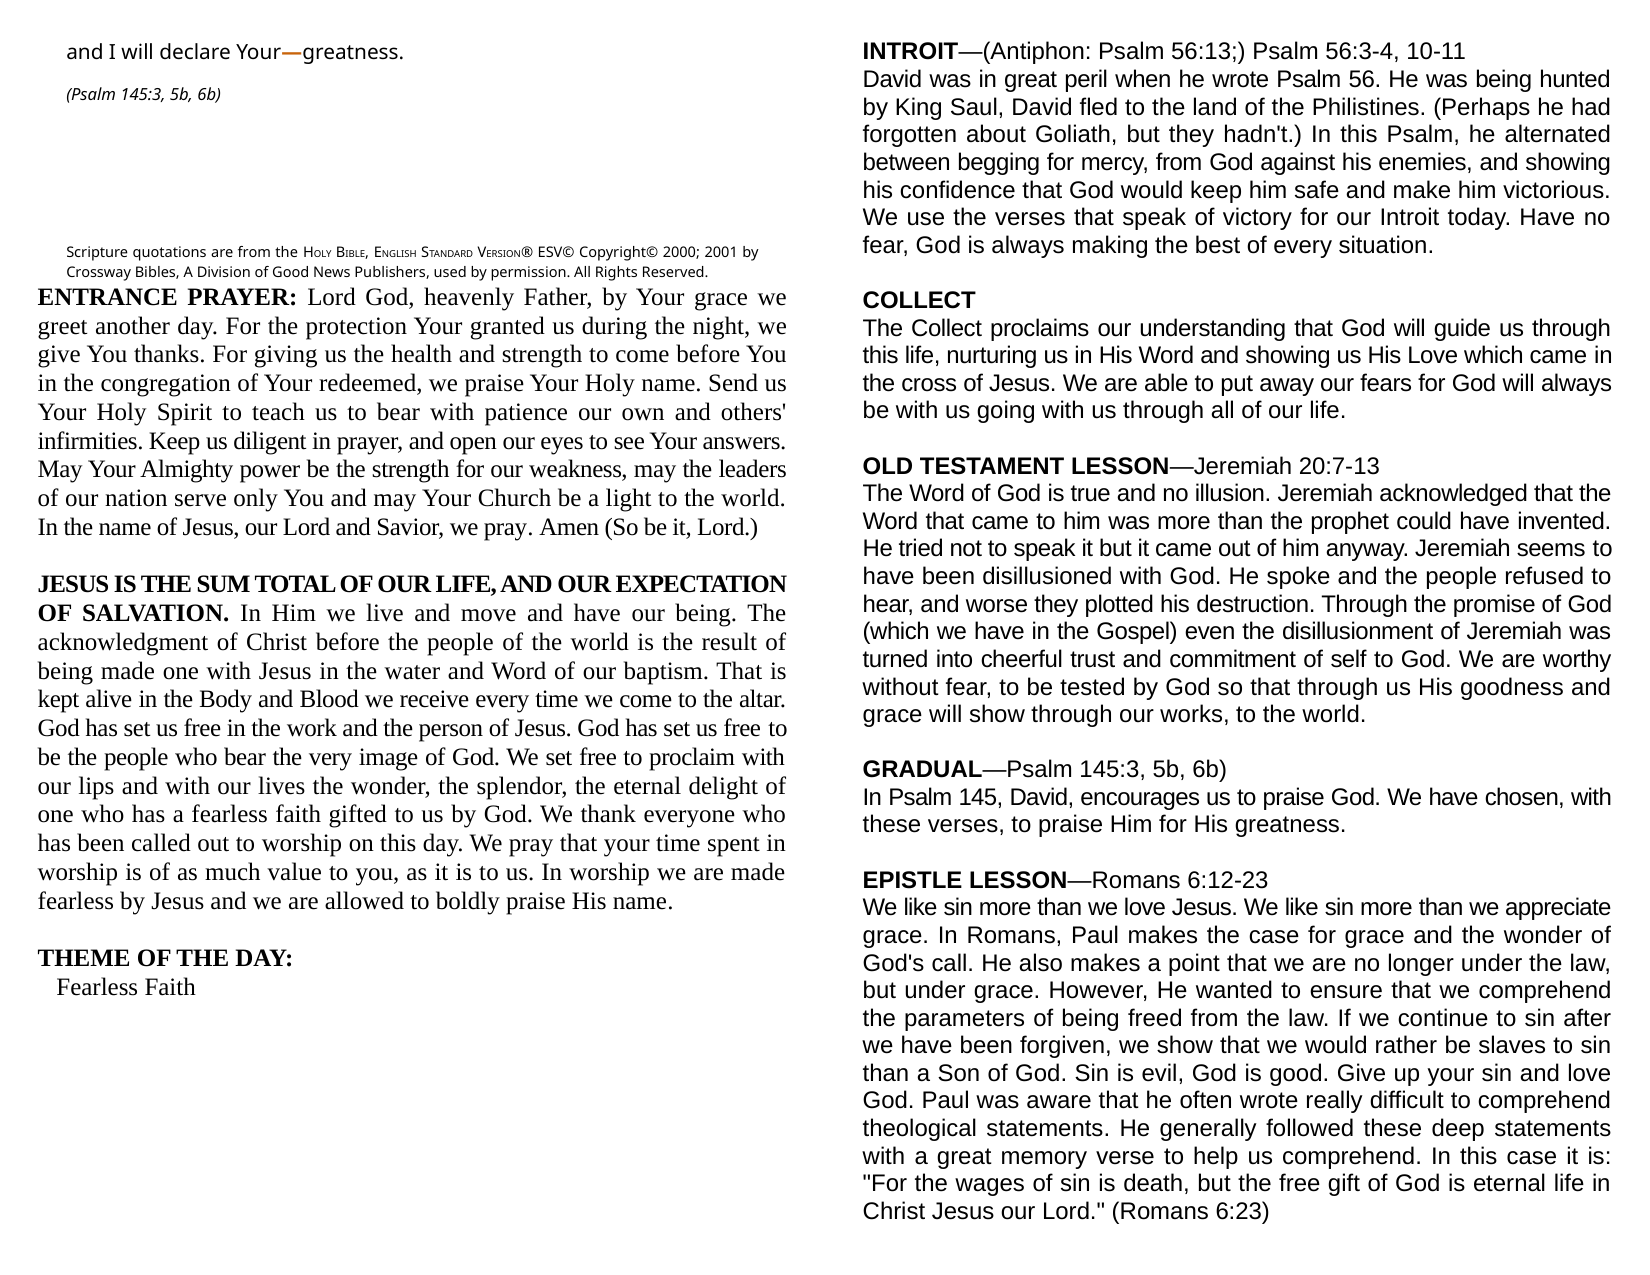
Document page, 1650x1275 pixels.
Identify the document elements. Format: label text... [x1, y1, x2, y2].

text The Word of God is true and no illusion. Jeremiah acknowledged that the Word that came to him was more than the prophet could have invented. He tried not to speak it but it came out of him anyway. Jeremiah seems to have been disillusioned with God. He spoke and the people refused to hear, and worse they plotted his destruction. Through the promise of God (which we have in the Gospel) even the disillusionment of Jeremiah was turned into cheerful trust and commitment of self to God. We are worthy without fear, to be tested by God so that through us His goodness and grace will show through our works, to the world. [862, 479, 1612, 728]
text The Collect proclaims our understanding that God will guide us through this life, nurturing us in His Word and showing us His Love which came in the cross of Jesus. We are able to put away our fears for God will always be with us going with us through all of our life. [862, 313, 1612, 424]
text INTROIT—(Antiphon: Psalm 56:13;) Psalm 56:3-4, 10-11 [862, 37, 1612, 65]
text GRADUAL—Psalm 145:3, 5b, 6b) [862, 755, 1612, 783]
text OLD TESTAMENT LESSON—Jeremiah 20:7-13 [862, 452, 1612, 479]
text and I will declare Your—greatness. [66, 37, 787, 66]
text ENTRANCE PRAYER: Lord God, heavenly Father, by Your grace we greet another day. For the protection Your granted us during the night, we give You thanks. For giving us the health and strength to come before You in the congregation of Your redeemed, we praise Your Holy name. Send us Your Holy Spirit to teach us to bear with patience our own and others' infirmities. Keep us diligent in prayer, and open our eyes to see Your answers. May Your Almighty power be the strength for our weakness, may the leaders of our nation serve only You and may Your Church be a light to the world. In the name of Jesus, our Lord and Savior, we pray. Amen (So be it, Lord.) [37, 282, 787, 541]
text EPISTLE LESSON—Romans 6:12-23 [862, 866, 1612, 893]
text THEME OF THE DAY: [37, 943, 787, 972]
text JESUS IS THE SUM TOTAL OF OUR LIFE, AND OUR EXPECTATION OF SALVATION. In Him we live and move and have our being. The acknowledgment of Christ before the people of the world is the result of being made one with Jesus in the water and Word of our baptism. That is kept alive in the Body and Blood we receive every time we come to the altar. God has set us free in the work and the person of Jesus. God has set us free to be the people who bear the very image of God. We set free to proclaim with our lips and with our lives the wonder, the splendor, the eternal delight of one who has a fearless faith gifted to us by God. We thank everyone who has been called out to worship on this day. We pray that your time spent in worship is of as much value to you, as it is to us. In worship we are made fearless by Jesus and we are allowed to boldly praise His name. [37, 569, 787, 914]
text COLLECT [862, 286, 1612, 313]
text Scripture quotations are from the Holy Bible, English Standard Version® ESV© Copyright© 2000; 2001 by Crossway Bibles, A Division of Good News Publishers, used by permission. All Rights Reserved. [66, 242, 759, 282]
text David was in great peril when he wrote Psalm 56. He was being hunted by King Saul, David fled to the land of the Philistines. (Perhaps he had forgotten about Goliath, but they hadn't.) In this Psalm, he alternated between begging for mercy, from God against his enemies, and showing his confidence that God would keep him safe and make him victorious. We use the verses that speak of victory for our Introit today. Have no fear, God is always making the best of every situation. [862, 65, 1612, 258]
text (Psalm 145:3, 5b, 6b) [66, 83, 787, 106]
text We like sin more than we love Jesus. We like sin more than we appreciate grace. In Romans, Paul makes the case for grace and the wonder of God's call. He also makes a point that we are no longer under the law, but under grace. However, He wanted to ensure that we comprehend the parameters of being freed from the law. If we continue to sin after we have been forgiven, we show that we would rather be slaves to sin than a Son of God. Sin is evil, God is good. Give up your sin and love God. Paul was aware that he often wrote really difficult to comprehend theological statements. He generally followed these deep statements with a great memory verse to help us comprehend. In this case it is: "For the wages of sin is death, but the free gift of God is eternal life in Christ Jesus our Lord." (Romans 6:23) [862, 893, 1612, 1224]
text In Psalm 145, David, encourages us to praise God. We have chosen, with these verses, to praise Him for His greatness. [862, 783, 1612, 838]
text Fearless Faith [37, 972, 787, 1001]
